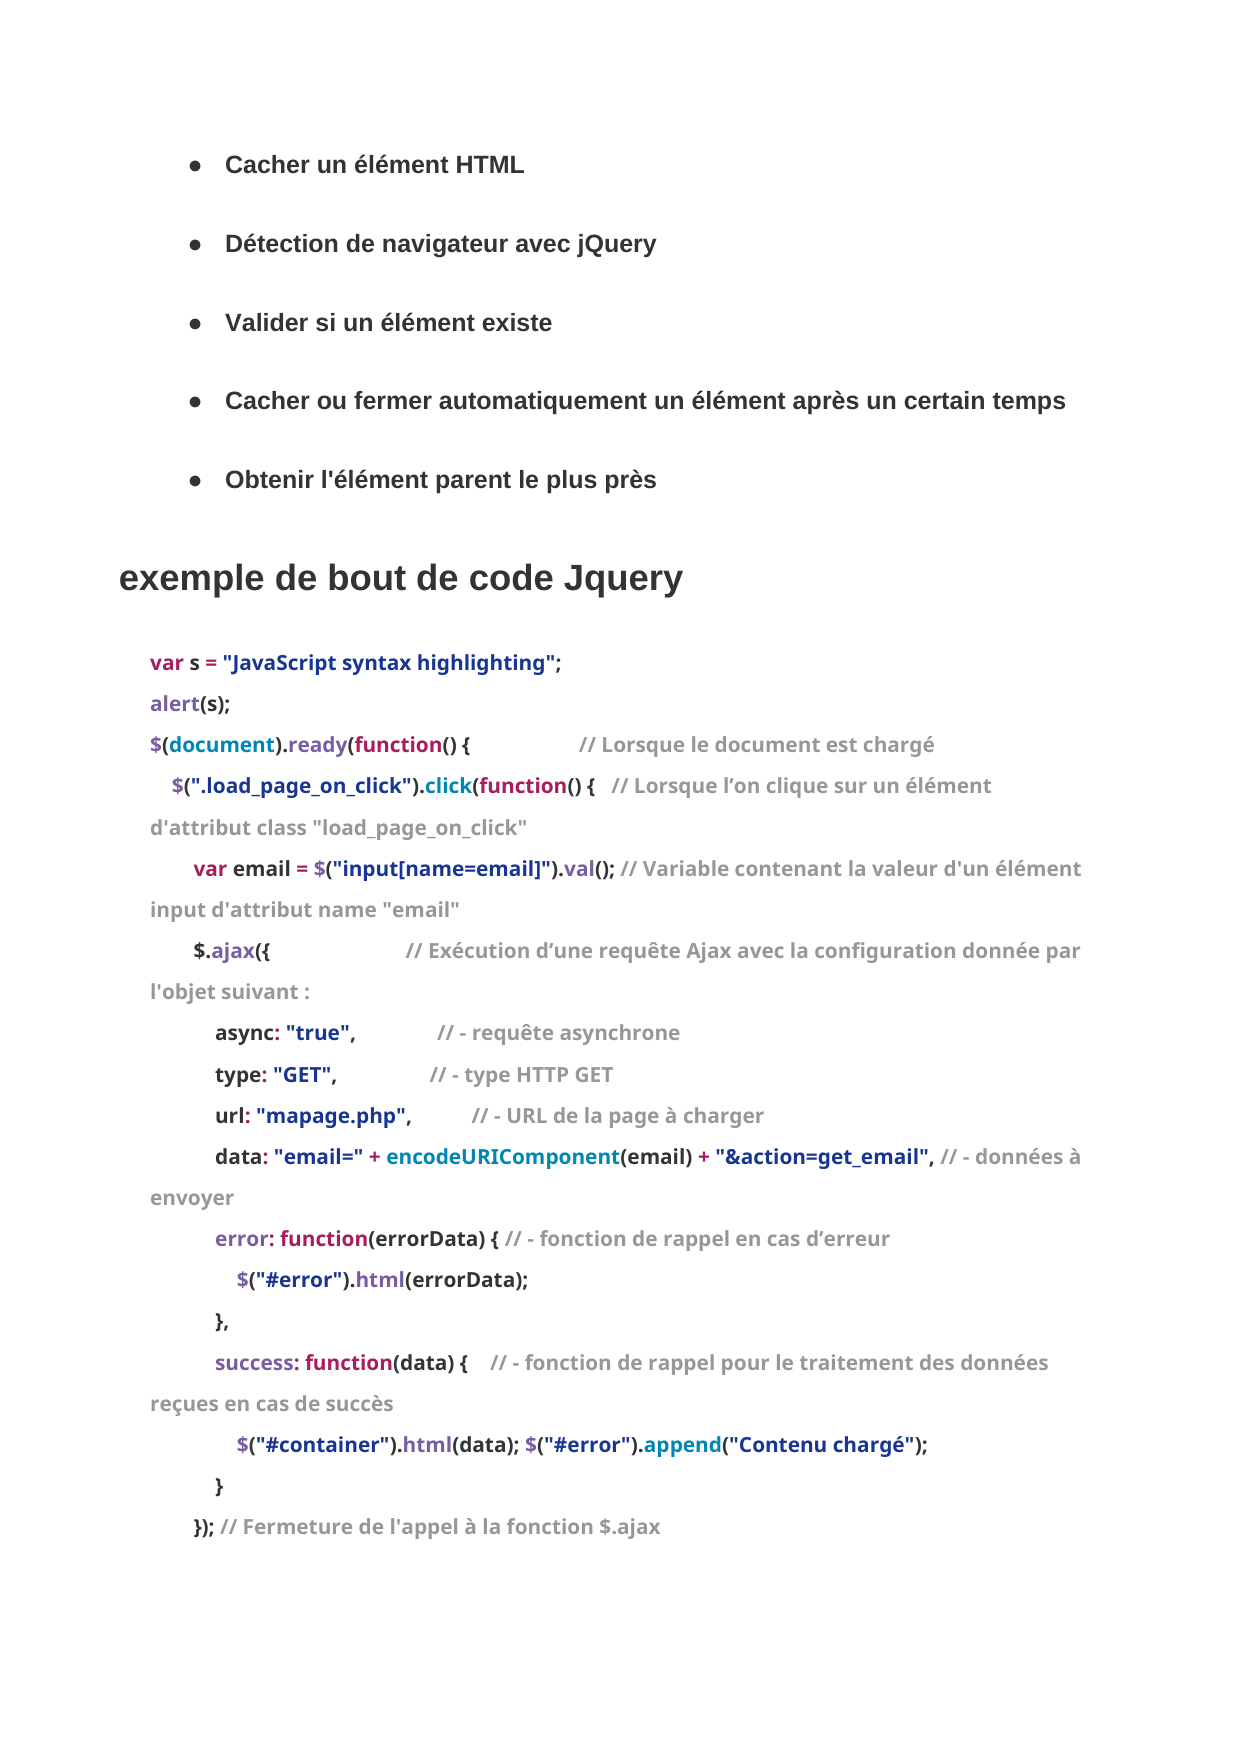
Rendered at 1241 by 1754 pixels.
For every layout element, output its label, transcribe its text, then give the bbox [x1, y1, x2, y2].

text var s = "JavaScript syntax highlighting"; alert(s); $(document).ready(function() { // Lorsque le document est chargé $(".load_page_on_click").click(function() { // Lorsque l’on clique sur un élément d'attribut class "load_page_on_click" var email = $("input[name=email]").val(); // Variable contenant la valeur d'un élément input d'attribut name "email" $.ajax({ // Exécution d’une requête Ajax avec la configuration donnée par l'objet suivant : async: "true", // - requête asynchrone type: "GET", // - type HTTP GET url: "mapage.php", // - URL de la page à charger data: "email=" + encodeURIComponent(email) + "&action=get_email", // - données à envoyer error: function(errorData) { // - fonction de rappel en cas d’erreur $("#error").html(errorData); }, success: function(data) { // - fonction de rappel pour le traitement des données reçues en cas de succès $("#container").html(data); $("#error").append("Contenu chargé"); } }); // Fermeture de l'appel à la fonction $.ajax [150, 648, 1090, 1541]
list Valider si un élément existe [187, 307, 1090, 336]
list Cacher ou fermer automatiquement un élément après un certain temps [225, 386, 1090, 415]
list Cacher un élément HTML [225, 150, 1090, 179]
list Détection de navigateur avec jQuery [225, 229, 1090, 257]
subtitle exemple de bout de code Jquery [119, 556, 1090, 598]
list Obtenir l'élément parent le plus près [225, 465, 1090, 494]
